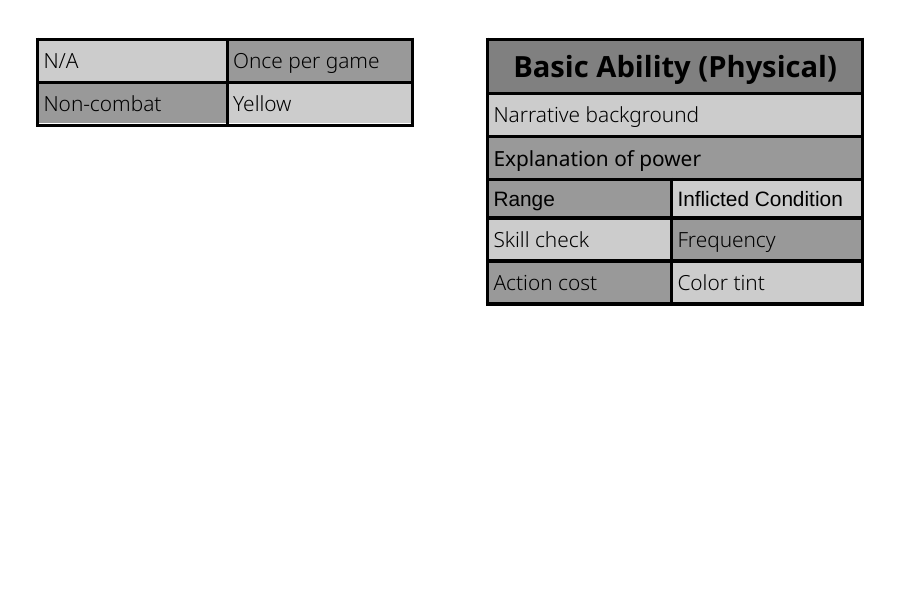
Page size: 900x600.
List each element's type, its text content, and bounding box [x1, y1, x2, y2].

table_cell Once per game [229, 41, 411, 81]
table_cell Yellow [229, 84, 411, 123]
table_cell N/A [39, 41, 226, 81]
table_cell Frequency [673, 220, 861, 259]
table_cell Inflicted Condition [673, 181, 861, 216]
table_header Basic Ability (Physical) [489, 41, 861, 92]
table_cell Action cost [489, 263, 670, 302]
table_cell Skill check [489, 220, 670, 259]
table_cell Explanation of power [489, 138, 861, 178]
table_cell Color tint [673, 263, 861, 302]
table_cell Narrative background [489, 95, 861, 135]
table_cell Non-combat [39, 84, 226, 123]
table_cell Range [489, 181, 670, 216]
